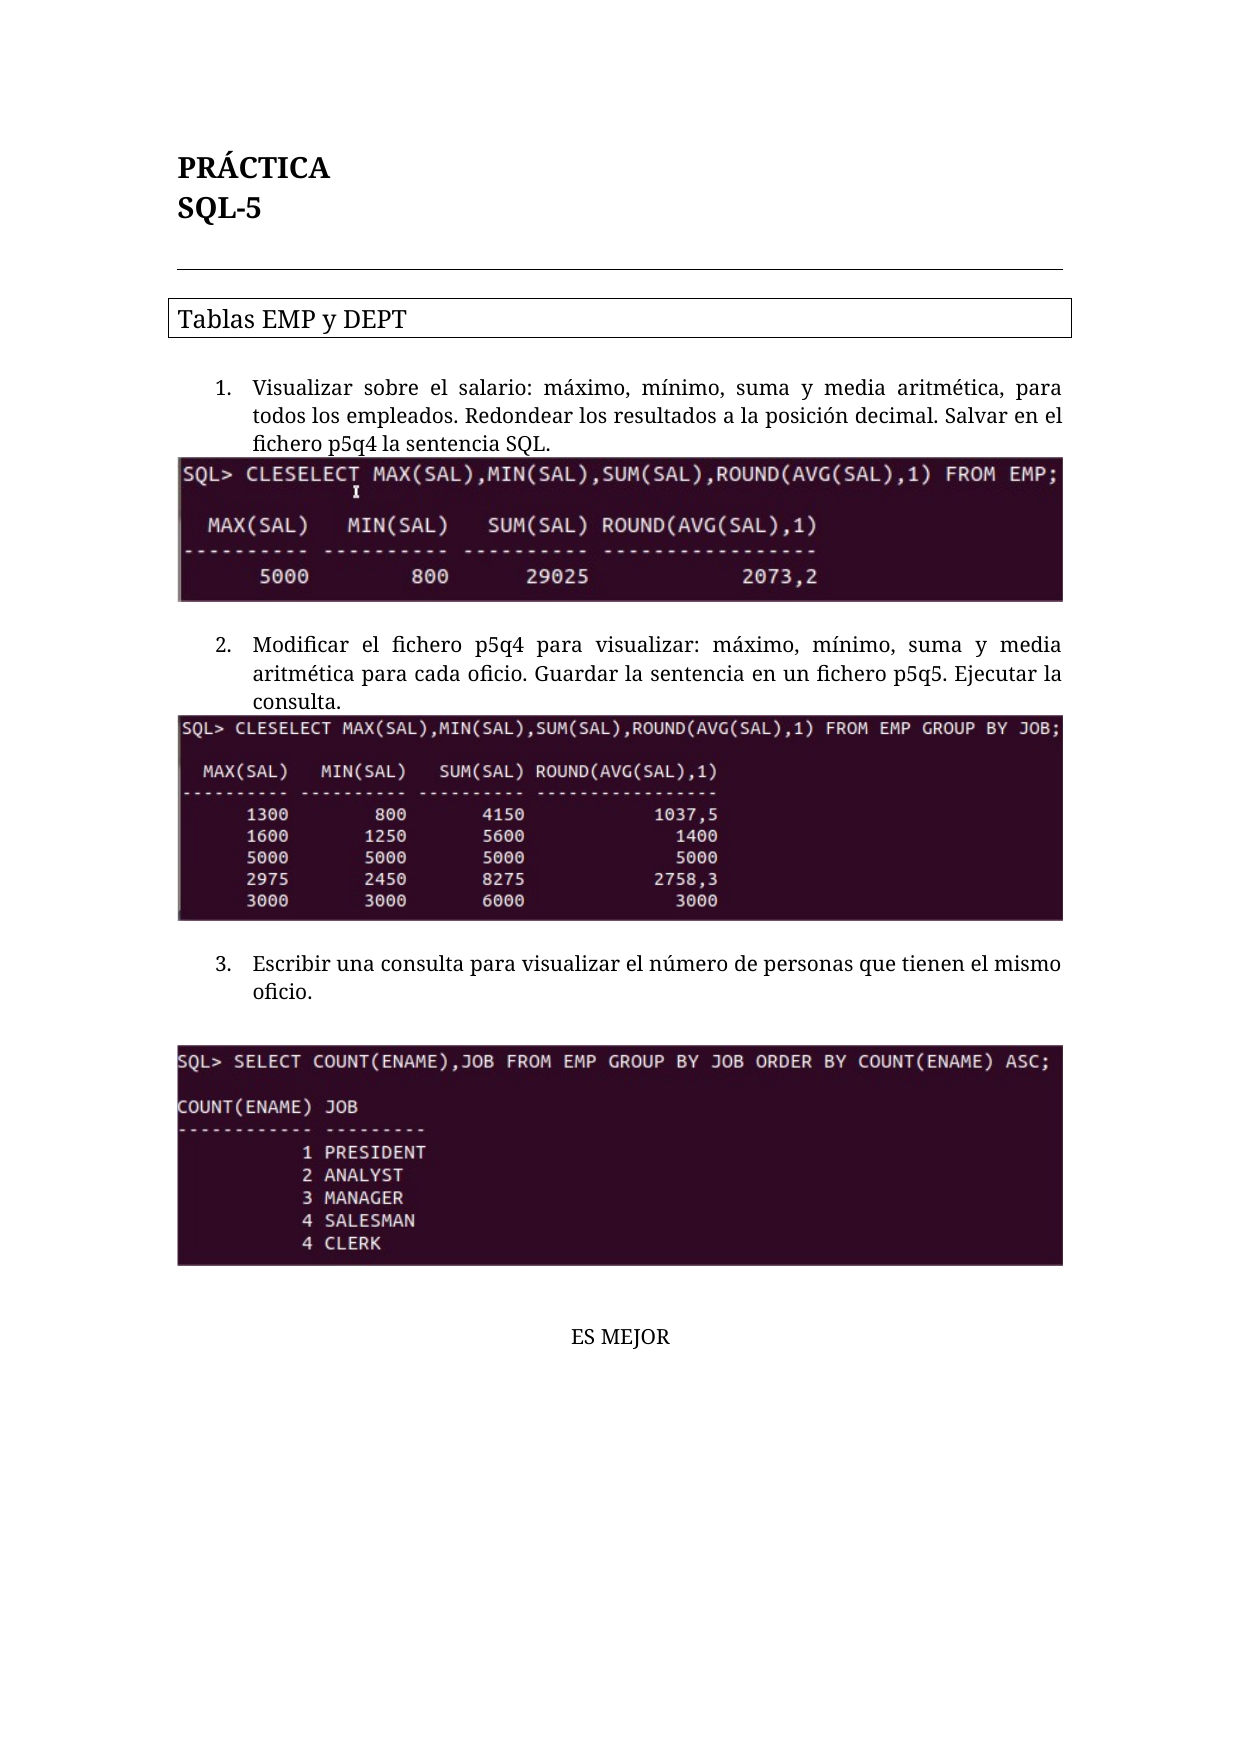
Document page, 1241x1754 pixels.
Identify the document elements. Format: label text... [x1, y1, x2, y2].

list Escribir una consulta para visualizar el número de personas que tienen el mismo oficio. [215, 949, 1063, 1006]
picture [177, 1045, 1063, 1266]
subtitle PRÁCTICA SQL-5 [177, 148, 1063, 227]
picture [177, 457, 1063, 602]
text ES MEJOR [177, 1322, 1063, 1351]
picture [177, 715, 1063, 921]
text Tablas EMP y DEPT [169, 299, 1071, 337]
list Visualizar sobre el salario: máximo, mínimo, suma y media aritmética, para todos los empleados. Redondear los resultados a la posición decimal. Salvar en el fichero p5q4 la sentencia SQL. [215, 373, 1063, 457]
list Modificar el fichero p5q4 para visualizar: máximo, mínimo, suma y media aritmética para cada oficio. Guardar la sentencia en un fichero p5q5. Ejecutar la consulta. [215, 630, 1063, 715]
